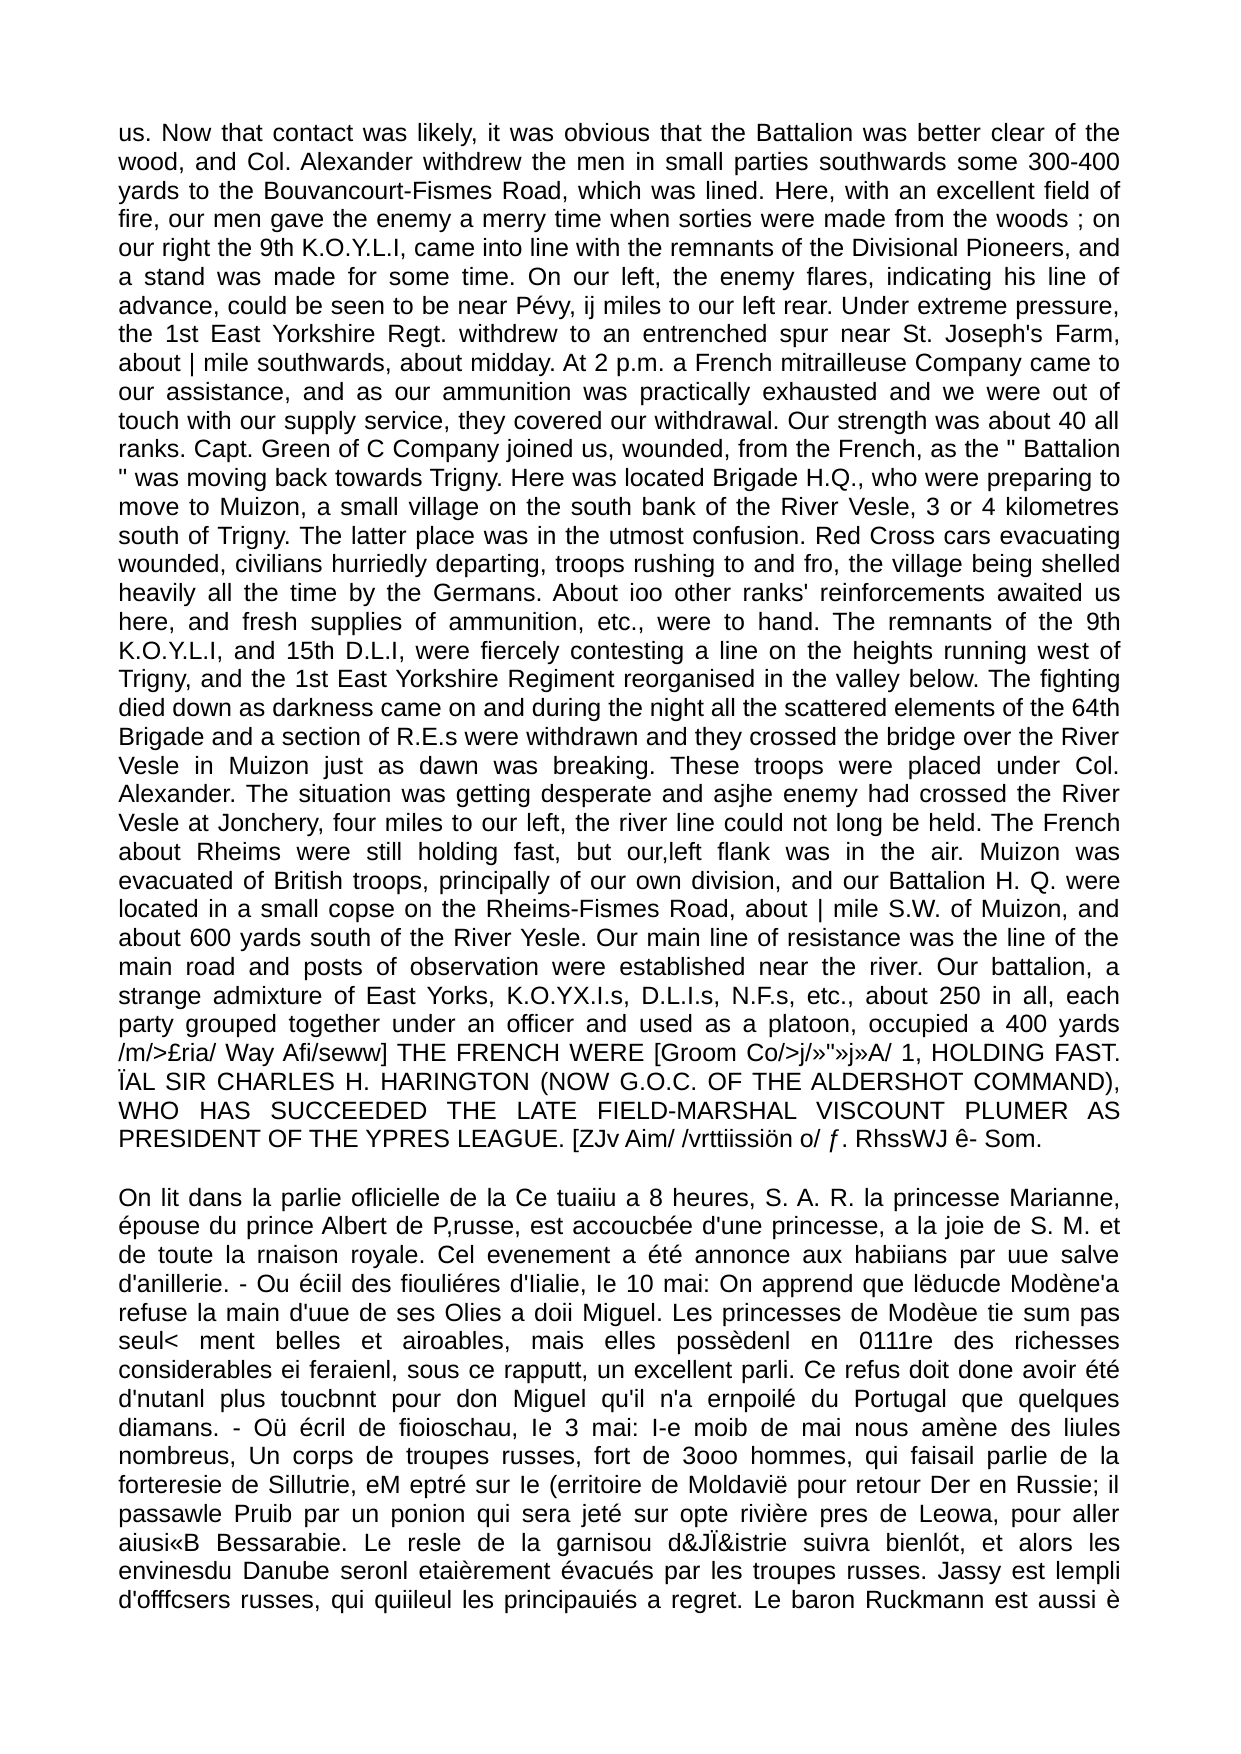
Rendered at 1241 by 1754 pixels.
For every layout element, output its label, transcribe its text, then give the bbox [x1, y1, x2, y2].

text On lit dans la parlie oflicielle de la Ce tuaiiu a 8 heures, S. A. R. la princesse Marianne, épouse du prince Albert de P,russe, est accoucbée d'une princesse, a la joie de S. M. et de toute la rnaison royale. Cel evenement a été annonce aux habiians par uue salve d'anillerie. - Ou éciil des fiouliéres d'Iialie, Ie 10 mai: On apprend que lëducde Modène'a refuse la main d'uue de ses Olies a doii Miguel. Les princesses de Modèue tie sum pas seul< ment belles et airoables, mais elles possèdenl en 0111re des richesses considerables ei feraienl, sous ce rapputt, un excellent parli. Ce refus doit done avoir été d'nutanl plus toucbnnt pour don Miguel qu'il n'a ernpoilé du Portugal que quelques diamans. - Oü écril de fioioschau, Ie 3 mai: I-e moib de mai nous amène des liules nombreus, Un corps de troupes russes, fort de 3ooo hommes, qui faisail parlie de la forteresie de Sillutrie, eM eptré sur Ie (erritoire de Moldavië pour retour Der en Russie; il passawle Pruib par un ponion qui sera jeté sur opte rivière pres de Leowa, pour aller aiusi«B Bessarabie. Le resle de la garnisou d&JÏ&istrie suivra bienlót, et alors les envinesdu Danube seronl etaièrement évacués par les troupes russes. Jassy est lempli d'offfcsers russes, qui quiileul les principauiés a regret. Le baron Ruckmann est aussi è [118, 1183, 1122, 1614]
text us. Now that contact was likely, it was obvious that the Battalion was better clear of the wood, and Col. Alexander withdrew the men in small parties southwards some 300-400 yards to the Bouvancourt-Fismes Road, which was lined. Here, with an excellent field of fire, our men gave the enemy a merry time when sorties were made from the woods ; on our right the 9th K.O.Y.L.I, came into line with the remnants of the Divisional Pioneers, and a stand was made for some time. On our left, the enemy flares, indicating his line of advance, could be seen to be near Pévy, ij miles to our left rear. Under extreme pressure, the 1st East Yorkshire Regt. withdrew to an entrenched spur near St. Joseph's Farm, about | mile southwards, about midday. At 2 p.m. a French mitrailleuse Company came to our assistance, and as our ammunition was practically exhausted and we were out of touch with our supply service, they covered our withdrawal. Our strength was about 40 all ranks. Capt. Green of C Company joined us, wounded, from the French, as the " Battalion " was moving back towards Trigny. Here was located Brigade H.Q., who were preparing to move to Muizon, a small village on the south bank of the River Vesle, 3 or 4 kilometres south of Trigny. The latter place was in the utmost confusion. Red Cross cars evacuating wounded, civilians hurriedly departing, troops rushing to and fro, the village being shelled heavily all the time by the Germans. About ioo other ranks' reinforcements awaited us here, and fresh supplies of ammunition, etc., were to hand. The remnants of the 9th K.O.Y.L.I, and 15th D.L.I, were fiercely contesting a line on the heights running west of Trigny, and the 1st East Yorkshire Regiment reorganised in the valley below. The fighting died down as darkness came on and during the night all the scattered elements of the 64th Brigade and a section of R.E.s were withdrawn and they crossed the bridge over the River Vesle in Muizon just as dawn was breaking. These troops were placed under Col. Alexander. The situation was getting desperate and asjhe enemy had crossed the River Vesle at Jonchery, four miles to our left, the river line could not long be held. The French about Rheims were still holding fast, but our,left flank was in the air. Muizon was evacuated of British troops, principally of our own division, and our Battalion H. Q. were located in a small copse on the Rheims-Fismes Road, about | mile S.W. of Muizon, and about 600 yards south of the River Yesle. Our main line of resistance was the line of the main road and posts of observation were established near the river. Our battalion, a strange admixture of East Yorks, K.O.YX.I.s, D.L.I.s, N.F.s, etc., about 250 in all, each party grouped together under an officer and used as a platoon, occupied a 400 yards /m/>£ria/ Way Afi/seww] THE FRENCH WERE [Groom Co/>j/»"»j»A/ 1, HOLDING FAST. ÏAL SIR CHARLES H. HARINGTON (NOW G.O.C. OF THE ALDERSHOT COMMAND), WHO HAS SUCCEEDED THE LATE FIELD-MARSHAL VISCOUNT PLUMER AS PRESIDENT OF THE YPRES LEAGUE. [ZJv Aim/ /vrttiissiön o/ ƒ. RhssWJ ê- Som. [118, 118, 1122, 1153]
